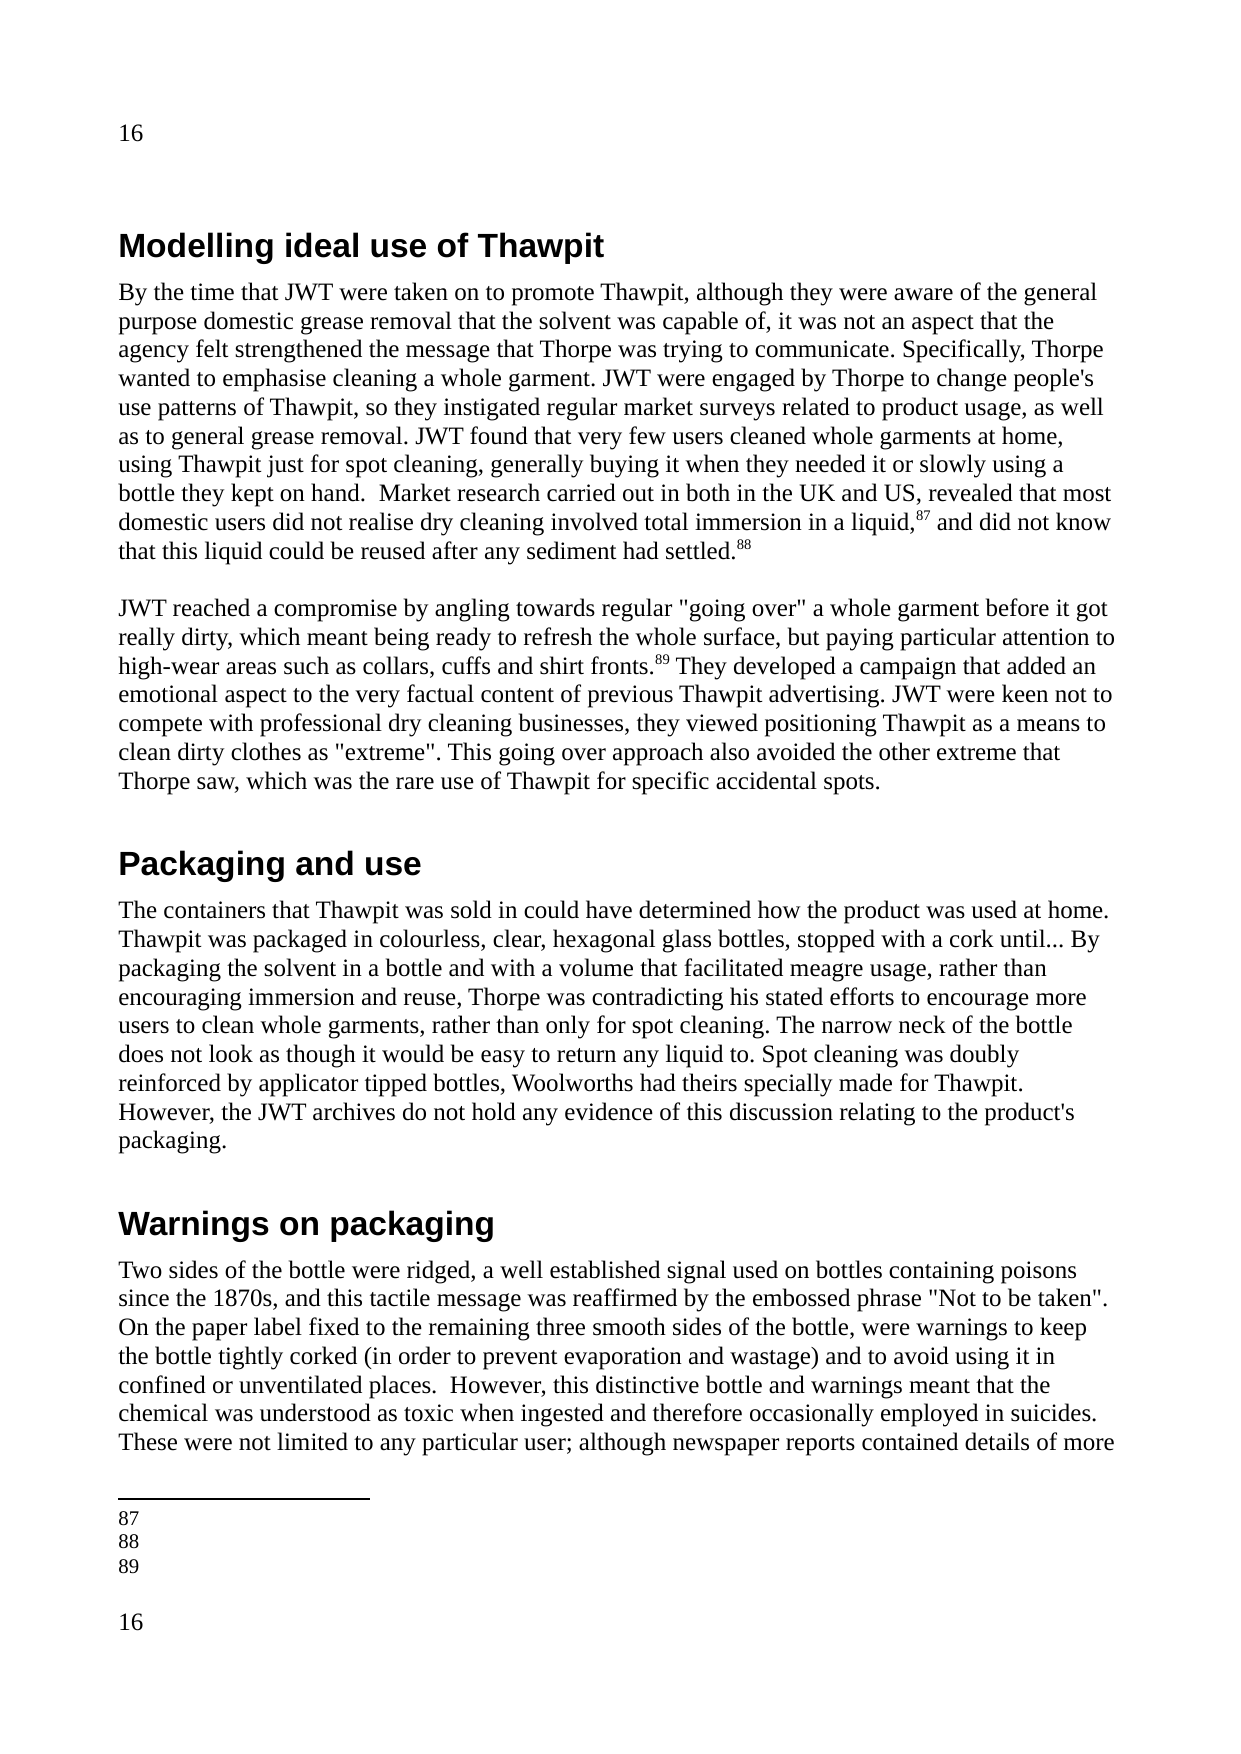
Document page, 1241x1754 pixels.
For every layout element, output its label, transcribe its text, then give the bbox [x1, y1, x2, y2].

text By the time that JWT were taken on to promote Thawpit, although they were aware of the general purpose domestic grease removal that the solvent was capable of, it was not an aspect that the agency felt strengthened the message that Thorpe was trying to communicate. Specifically, Thorpe wanted to emphasise cleaning a whole garment. JWT were engaged by Thorpe to change people's use patterns of Thawpit, so they instigated regular market surveys related to product usage, as well as to general grease removal. JWT found that very few users cleaned whole garments at home, using Thawpit just for spot cleaning, generally buying it when they needed it or slowly using a bottle they kept on hand. Market research carried out in both in the UK and US, revealed that most domestic users did not realise dry cleaning involved total immersion in a liquid, and did not know that this liquid could be reused after any sediment had settled. [118, 277, 1122, 564]
subtitle Modelling ideal use of Thawpit [118, 226, 1122, 264]
subtitle Warnings on packaging [118, 1204, 1122, 1242]
text Two sides of the bottle were ridged, a well established signal used on bottles containing poisons since the 1870s, and this tactile message was reaffirmed by the embossed phrase "Not to be taken". On the paper label fixed to the remaining three smooth sides of the bottle, were warnings to keep the bottle tightly corked (in order to prevent evaporation and wastage) and to avoid using it in confined or unventilated places. However, this distinctive bottle and warnings meant that the chemical was understood as toxic when ingested and therefore occasionally employed in suicides. These were not limited to any particular user; although newspaper reports contained details of more [118, 1255, 1122, 1456]
subtitle Packaging and use [118, 844, 1122, 883]
text The containers that Thawpit was sold in could have determined how the product was used at home. Thawpit was packaged in colourless, clear, hexagonal glass bottles, stopped with a cork until... By packaging the solvent in a bottle and with a volume that facilitated meagre usage, rather than encouraging immersion and reuse, Thorpe was contradicting his stated efforts to encourage more users to clean whole garments, rather than only for spot cleaning. The narrow neck of the bottle does not look as though it would be easy to return any liquid to. Spot cleaning was doubly reinforced by applicator tipped bottles, Woolworths had theirs specially made for Thawpit. However, the JWT archives do not hold any evidence of this discussion relating to the product's packaging. [118, 895, 1122, 1154]
text JWT reached a compromise by angling towards regular "going over" a whole garment before it got really dirty, which meant being ready to refresh the whole surface, but paying particular attention to high-wear areas such as collars, cuffs and shirt fronts. They developed a campaign that added an emotional aspect to the very factual content of previous Thawpit advertising. JWT were keen not to compete with professional dry cleaning businesses, they viewed positioning Thawpit as a means to clean dirty clothes as "extreme". This going over approach also avoided the other extreme that Thorpe saw, which was the rare use of Thawpit for specific accidental spots. [118, 593, 1122, 794]
